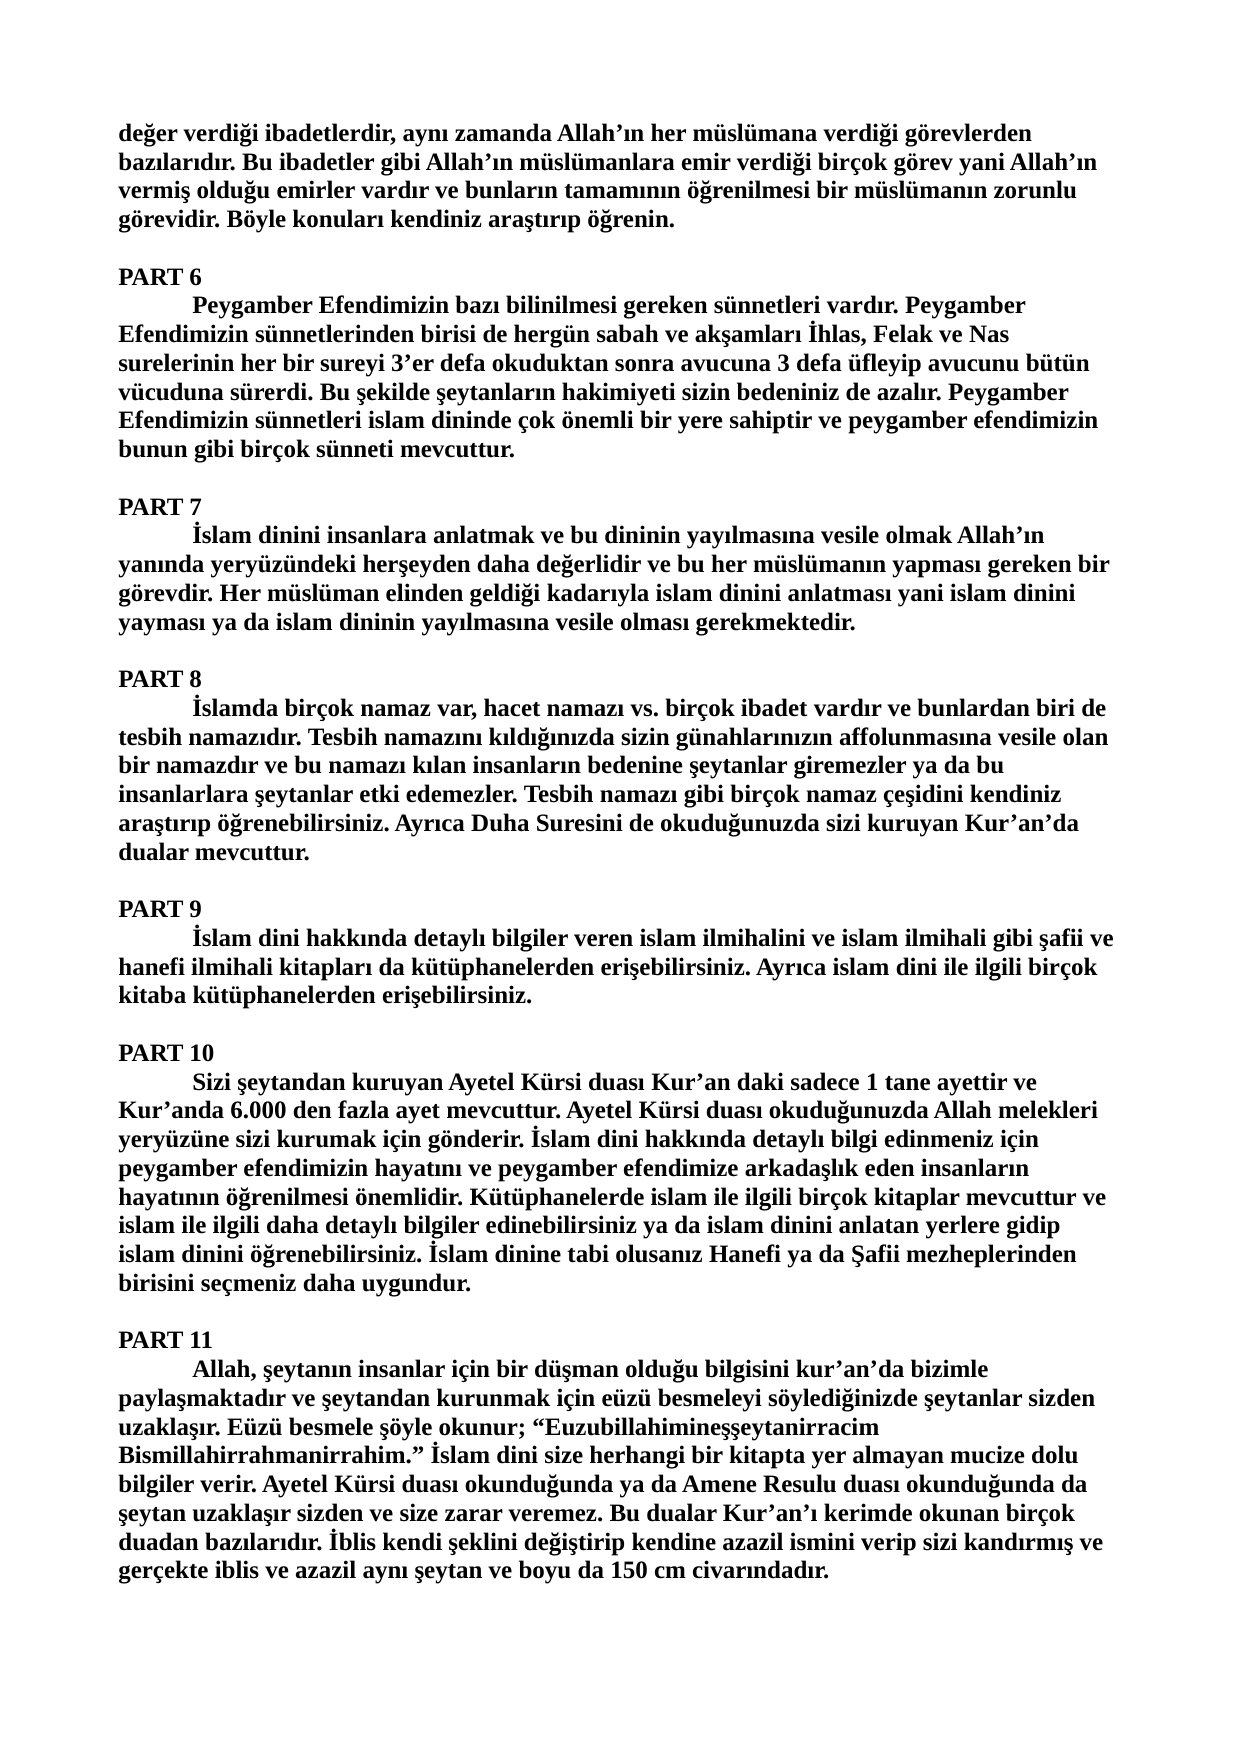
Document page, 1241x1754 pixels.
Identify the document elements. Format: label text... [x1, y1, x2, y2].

text Peygamber Efendimizin bazı bilinilmesi gereken sünnetleri vardır. Peygamber Efendimizin sünnetlerinden birisi de hergün sabah ve akşamları İhlas, Felak ve Nas surelerinin her bir sureyi 3’er defa okuduktan sonra avucuna 3 defa üfleyip avucunu bütün vücuduna sürerdi. Bu şekilde şeytanların hakimiyeti sizin bedeniniz de azalır. Peygamber Efendimizin sünnetleri islam dininde çok önemli bir yere sahiptir ve peygamber efendimizin bunun gibi birçok sünneti mevcuttur. [118, 291, 1122, 463]
text PART 7 [118, 492, 1122, 521]
text İslam dinini insanlara anlatmak ve bu dininin yayılmasına vesile olmak Allah’ın yanında yeryüzündeki herşeyden daha değerlidir ve bu her müslümanın yapması gereken bir görevdir. Her müslüman elinden geldiği kadarıyla islam dinini anlatması yani islam dinini yayması ya da islam dininin yayılmasına vesile olması gerekmektedir. [118, 521, 1122, 636]
text PART 9 [118, 894, 1122, 923]
text PART 11 [118, 1326, 1122, 1354]
text Sizi şeytandan kuruyan Ayetel Kürsi duası Kur’an daki sadece 1 tane ayettir ve Kur’anda 6.000 den fazla ayet mevcuttur. Ayetel Kürsi duası okuduğunuzda Allah melekleri yeryüzüne sizi kurumak için gönderir. İslam dini hakkında detaylı bilgi edinmeniz için peygamber efendimizin hayatını ve peygamber efendimize arkadaşlık eden insanların hayatının öğrenilmesi önemlidir. Kütüphanelerde islam ile ilgili birçok kitaplar mevcuttur ve islam ile ilgili daha detaylı bilgiler edinebilirsiniz ya da islam dinini anlatan yerlere gidip islam dinini öğrenebilirsiniz. İslam dinine tabi olusanız Hanefi ya da Şafii mezheplerinden birisini seçmeniz daha uygundur. [118, 1067, 1122, 1297]
text PART 10 [118, 1038, 1122, 1067]
text İslam dini hakkında detaylı bilgiler veren islam ilmihalini ve islam ilmihali gibi şafii ve hanefi ilmihali kitapları da kütüphanelerden erişebilirsiniz. Ayrıca islam dini ile ilgili birçok kitaba kütüphanelerden erişebilirsiniz. [118, 923, 1122, 1009]
text PART 8 [118, 664, 1122, 693]
text PART 6 [118, 262, 1122, 291]
text Allah, şeytanın insanlar için bir düşman olduğu bilgisini kur’an’da bizimle paylaşmaktadır ve şeytandan kurunmak için eüzü besmeleyi söylediğinizde şeytanlar sizden uzaklaşır. Eüzü besmele şöyle okunur; “Euzubillahimineşşeytanirracim Bismillahirrahmanirrahim.” İslam dini size herhangi bir kitapta yer almayan mucize dolu bilgiler verir. Ayetel Kürsi duası okunduğunda ya da Amene Resulu duası okunduğunda da şeytan uzaklaşır sizden ve size zarar veremez. Bu dualar Kur’an’ı kerimde okunan birçok duadan bazılarıdır. İblis kendi şeklini değiştirip kendine azazil ismini verip sizi kandırmış ve gerçekte iblis ve azazil aynı şeytan ve boyu da 150 cm civarındadır. [118, 1354, 1122, 1584]
text İslamda birçok namaz var, hacet namazı vs. birçok ibadet vardır ve bunlardan biri de tesbih namazıdır. Tesbih namazını kıldığınızda sizin günahlarınızın affolunmasına vesile olan bir namazdır ve bu namazı kılan insanların bedenine şeytanlar giremezler ya da bu insanlarlara şeytanlar etki edemezler. Tesbih namazı gibi birçok namaz çeşidini kendiniz araştırıp öğrenebilirsiniz. Ayrıca Duha Suresini de okuduğunuzda sizi kuruyan Kur’an’da dualar mevcuttur. [118, 693, 1122, 866]
text değer verdiği ibadetlerdir, aynı zamanda Allah’ın her müslümana verdiği görevlerden bazılarıdır. Bu ibadetler gibi Allah’ın müslümanlara emir verdiği birçok görev yani Allah’ın vermiş olduğu emirler vardır ve bunların tamamının öğrenilmesi bir müslümanın zorunlu görevidir. Böyle konuları kendiniz araştırıp öğrenin. [118, 118, 1122, 233]
